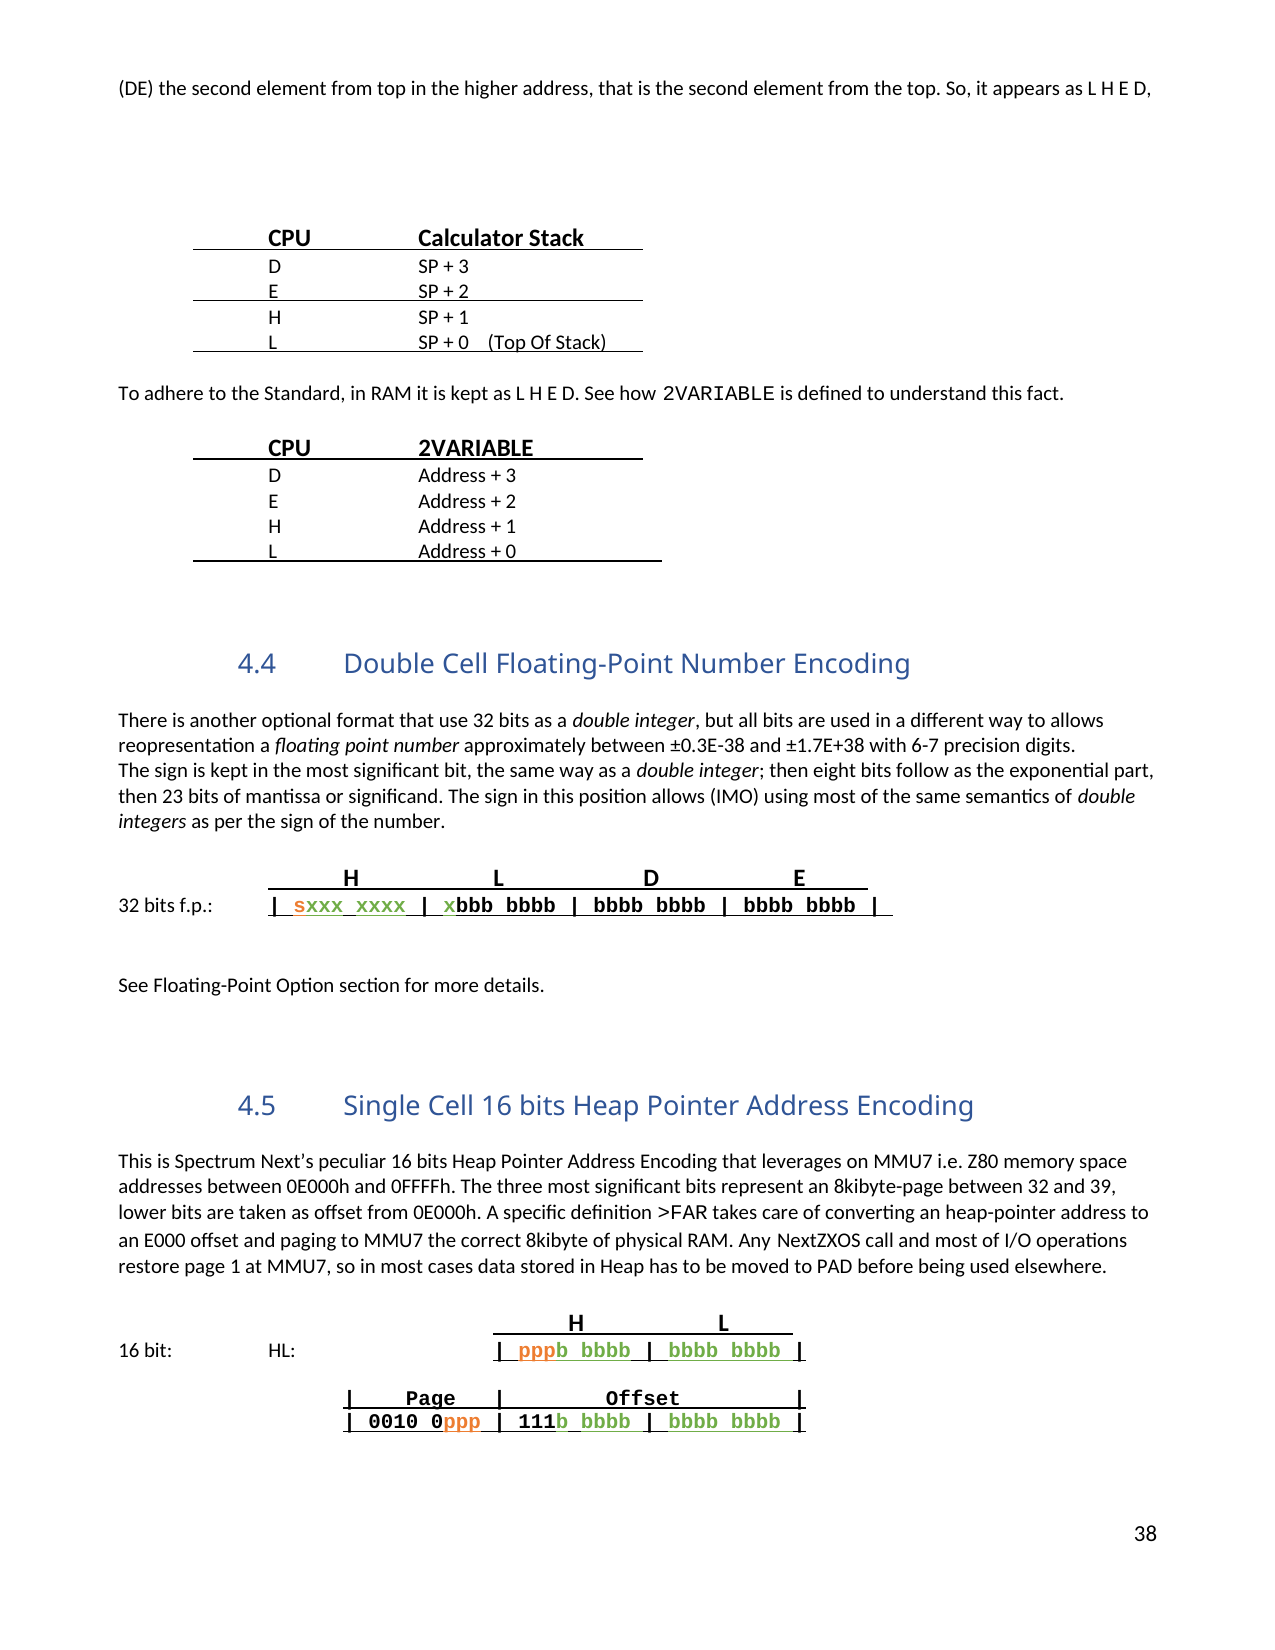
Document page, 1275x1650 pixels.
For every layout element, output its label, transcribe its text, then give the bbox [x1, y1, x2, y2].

subtitle Single Cell 16 bits Heap Pointer Address Encoding [231, 1086, 1157, 1123]
text H SP + 1 [118, 304, 1157, 329]
text 16 bit: HL: | pppb bbbb | bbbb bbbb | [118, 1338, 1157, 1364]
text This is Spectrum Next’s peculiar 16 bits Heap Pointer Address Encoding that leverages on MMU7 i.e. Z80 memory space addresses between 0E000h and 0FFFFh. The three most significant bits represent an 8kibyte-page between 32 and 39, lower bits are taken as offset from 0E000h. A specific definition >FAR takes care of converting an heap-pointer address to an E000 offset and paging to MMU7 the correct 8kibyte of physical RAM. Any NextZXOS call and most of I/O operations restore page 1 at MMU7, so in most cases data stored in Heap has to be moved to PAD before being used elsewhere. [118, 1123, 1157, 1279]
text To adhere to the Standard, in RAM it is kept as L H E D. See how 2VARIABLE is defined to understand this fact. [118, 380, 1157, 407]
text H Address + 1 [118, 513, 1157, 539]
text CPU 2VARIABLE [118, 432, 1157, 462]
text CPU Calculator Stack [118, 222, 1157, 253]
text 32 bits f.p.: | sxxx xxxx | xbbb bbbb | bbbb bbbb | bbbb bbbb | [118, 892, 1157, 919]
text D Address + 3 [118, 462, 1157, 488]
text | 0010 0ppp | 111b bbbb | bbbb bbbb | [193, 1411, 1157, 1435]
text | Page | Offset | [193, 1388, 1157, 1411]
text The sign is kept in the most significant bit, the same way as a double integer; then eight bits follow as the exponential part, then 23 bits of mantissa or significand. The sign in this position allows (IMO) using most of the same semantics of double integers as per the sign of the number. [118, 758, 1157, 834]
text (DE) the second element from top in the higher address, that is the second element from the top. So, it appears as L H E D, [118, 75, 1157, 100]
text D SP + 3 [118, 253, 1157, 278]
text H L [118, 1307, 1157, 1338]
subtitle Double Cell Floating-Point Number Encoding [231, 644, 1157, 681]
text H L D E [118, 862, 1157, 892]
text See Floating-Point Option section for more details. [118, 972, 1157, 998]
text E SP + 2 [118, 278, 1157, 304]
text E Address + 2 [118, 488, 1157, 513]
text There is another optional format that use 32 bits as a double integer, but all bits are used in a different way to allows reopresentation a floating point number approximately between ±0.3E-38 and ±1.7E+38 with 6-7 precision digits. [118, 681, 1157, 758]
text L SP + 0 (Top Of Stack) [118, 329, 1157, 355]
text L Address + 0 [118, 539, 1157, 564]
